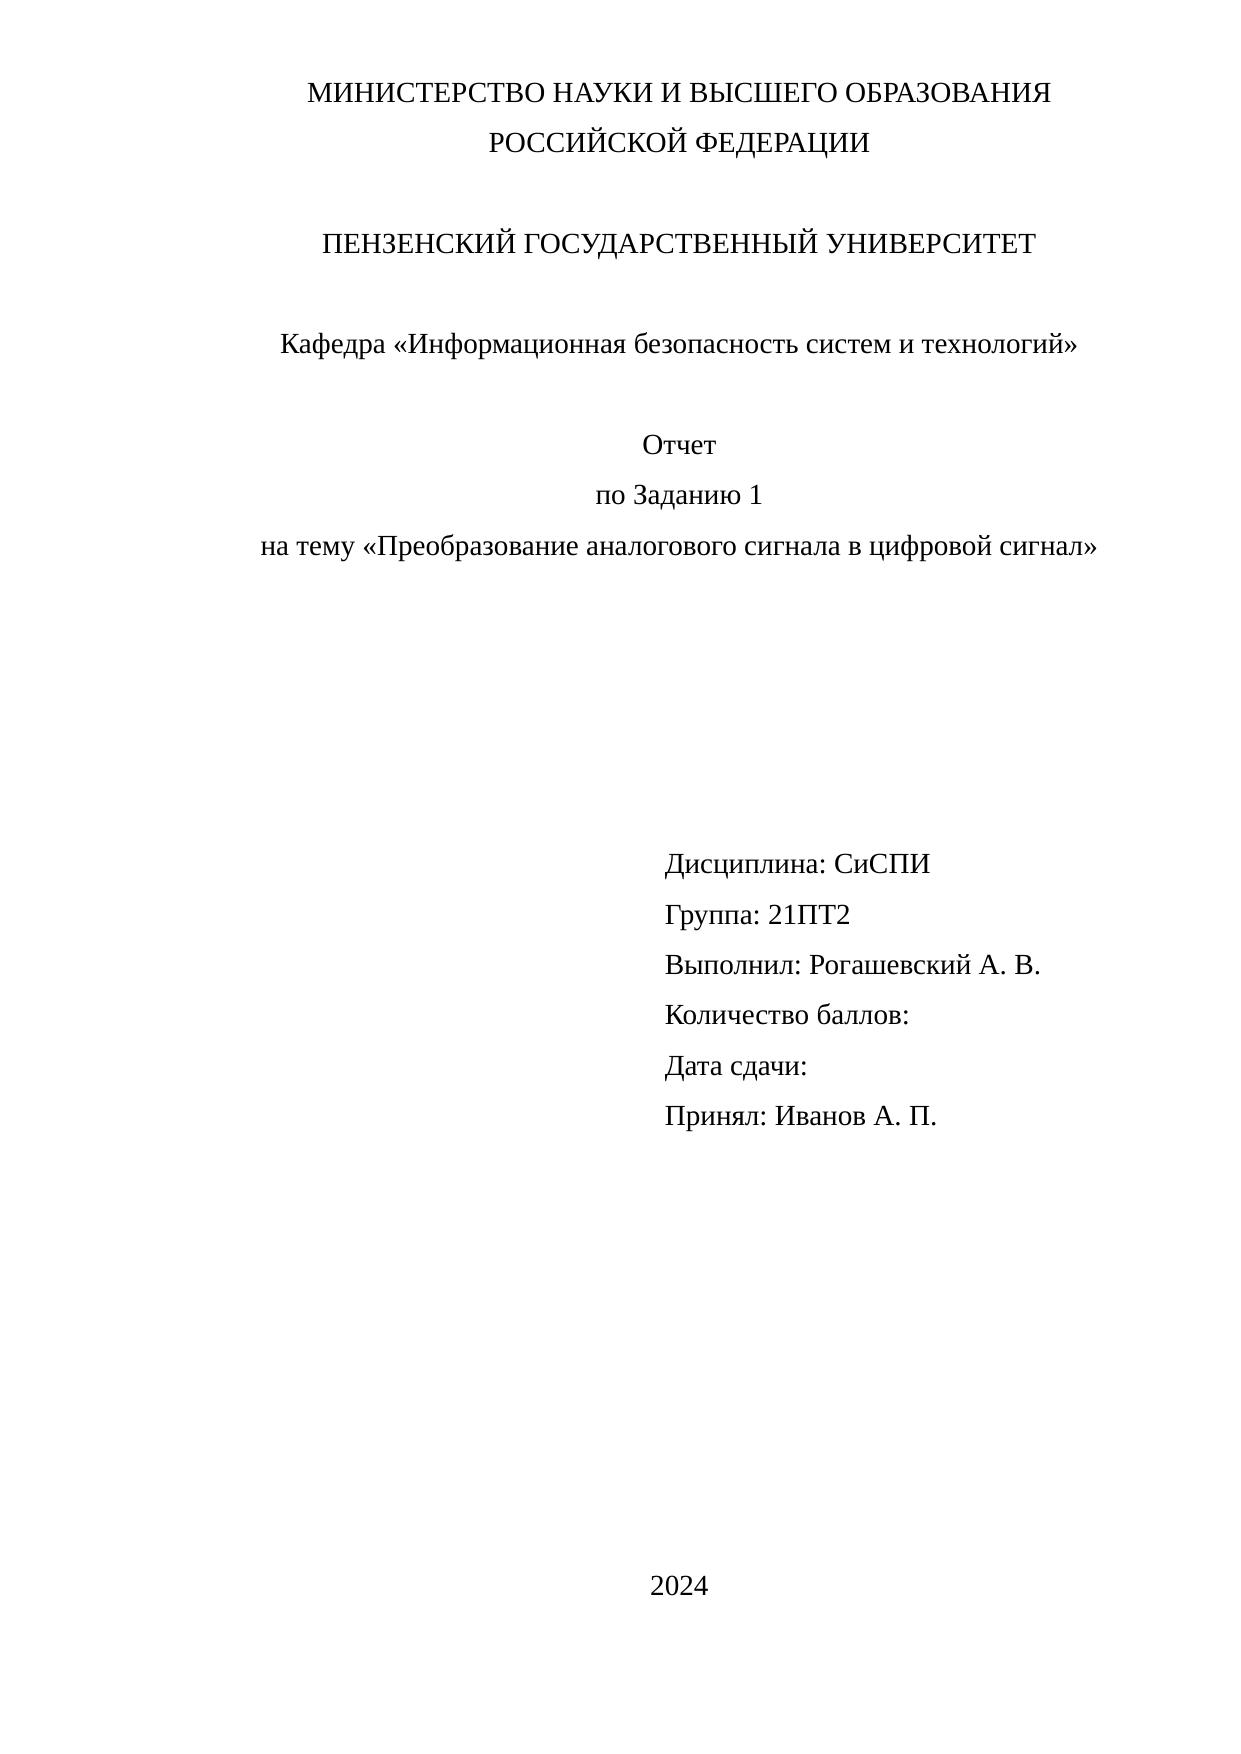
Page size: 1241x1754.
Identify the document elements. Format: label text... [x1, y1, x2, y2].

text РОССИЙСКОЙ ФЕДЕРАЦИИ [177, 125, 1181, 159]
text по Заданию 1 [177, 477, 1181, 511]
text МИНИСТЕРСТВО НАУКИ И ВЫСШЕГО ОБРАЗОВАНИЯ [177, 75, 1181, 108]
text ПЕНЗЕНСКИЙ ГОСУДАРСТВЕННЫЙ УНИВЕРСИТЕТ [177, 226, 1181, 259]
text Кафедра «Информационная безопасность систем и технологий» [177, 327, 1181, 360]
text Выполнил: Рогашевский А. В. [591, 947, 1181, 981]
text Отчет [177, 427, 1181, 461]
text Дата сдачи: [591, 1048, 1181, 1081]
text Принял: Иванов А. П. [591, 1098, 1181, 1132]
text Количество баллов: [591, 997, 1181, 1031]
text Дисциплина: СиСПИ [591, 846, 1181, 880]
text Группа: 21ПТ2 [591, 897, 1181, 930]
text 2024 [177, 1568, 1181, 1601]
text на тему «Преобразование аналогового сигнала в цифровой сигнал» [177, 528, 1181, 561]
